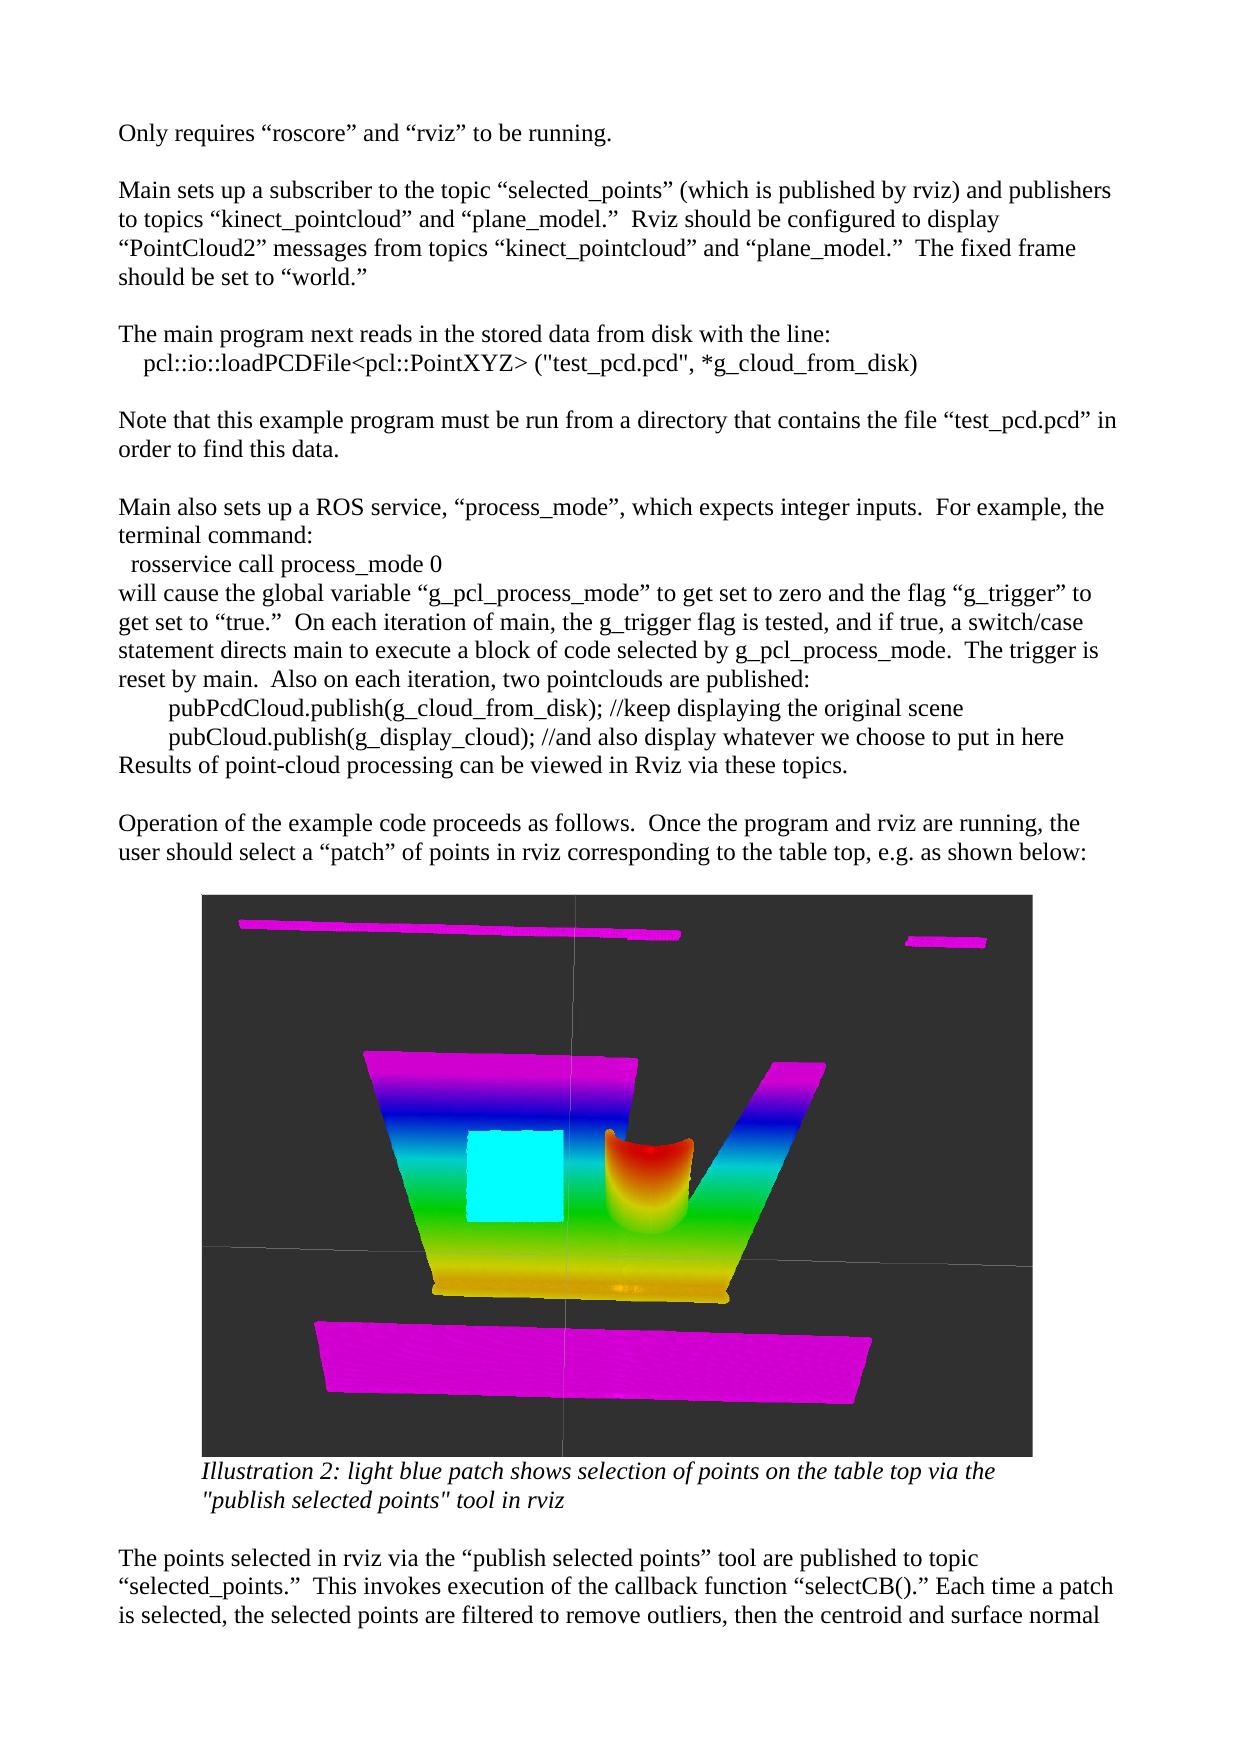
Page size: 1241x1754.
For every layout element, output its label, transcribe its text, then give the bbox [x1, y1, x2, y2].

text will cause the global variable “g_pcl_process_mode” to get set to zero and the flag “g_trigger” to get set to “true.” On each iteration of main, the g_trigger flag is tested, and if true, a switch/case statement directs main to execute a block of code selected by g_pcl_process_mode. The trigger is reset by main. Also on each iteration, two pointclouds are published: [118, 578, 1122, 693]
text pubPcdCloud.publish(g_cloud_from_disk); //keep displaying the original scene [118, 693, 1122, 722]
text Operation of the example code proceeds as follows. Once the program and rviz are running, the user should select a “patch” of points in rviz corresponding to the table top, e.g. as shown below: [118, 808, 1122, 866]
text Main also sets up a ROS service, “process_mode”, which expects integer inputs. For example, the terminal command: [118, 492, 1122, 549]
picture [201, 894, 1033, 1457]
text Only requires “roscore” and “rviz” to be running. [118, 118, 1122, 147]
text pcl::io::loadPCDFile<pcl::PointXYZ> ("test_pcd.pcd", *g_cloud_from_disk) [118, 348, 1122, 377]
text Illustration 2: light blue patch shows selection of points on the table top via the "publish selected points" tool in rviz [201, 1457, 1033, 1514]
text The main program next reads in the stored data from disk with the line: [118, 319, 1122, 348]
text Results of point-cloud processing can be viewed in Rviz via these topics. [118, 751, 1122, 779]
text Main sets up a subscriber to the topic “selected_points” (which is published by rviz) and publishers to topics “kinect_pointcloud” and “plane_model.” Rviz should be configured to display “PointCloud2” messages from topics “kinect_pointcloud” and “plane_model.” The fixed frame should be set to “world.” [118, 176, 1122, 291]
text rosservice call process_mode 0 [118, 549, 1122, 578]
text The points selected in rviz via the “publish selected points” tool are published to topic “selected_points.” This invokes execution of the callback function “selectCB().” Each time a patch is selected, the selected points are filtered to remove outliers, then the centroid and surface normal [118, 1543, 1122, 1629]
text Note that this example program must be run from a directory that contains the file “test_pcd.pcd” in order to find this data. [118, 406, 1122, 463]
text pubCloud.publish(g_display_cloud); //and also display whatever we choose to put in here [118, 722, 1122, 751]
